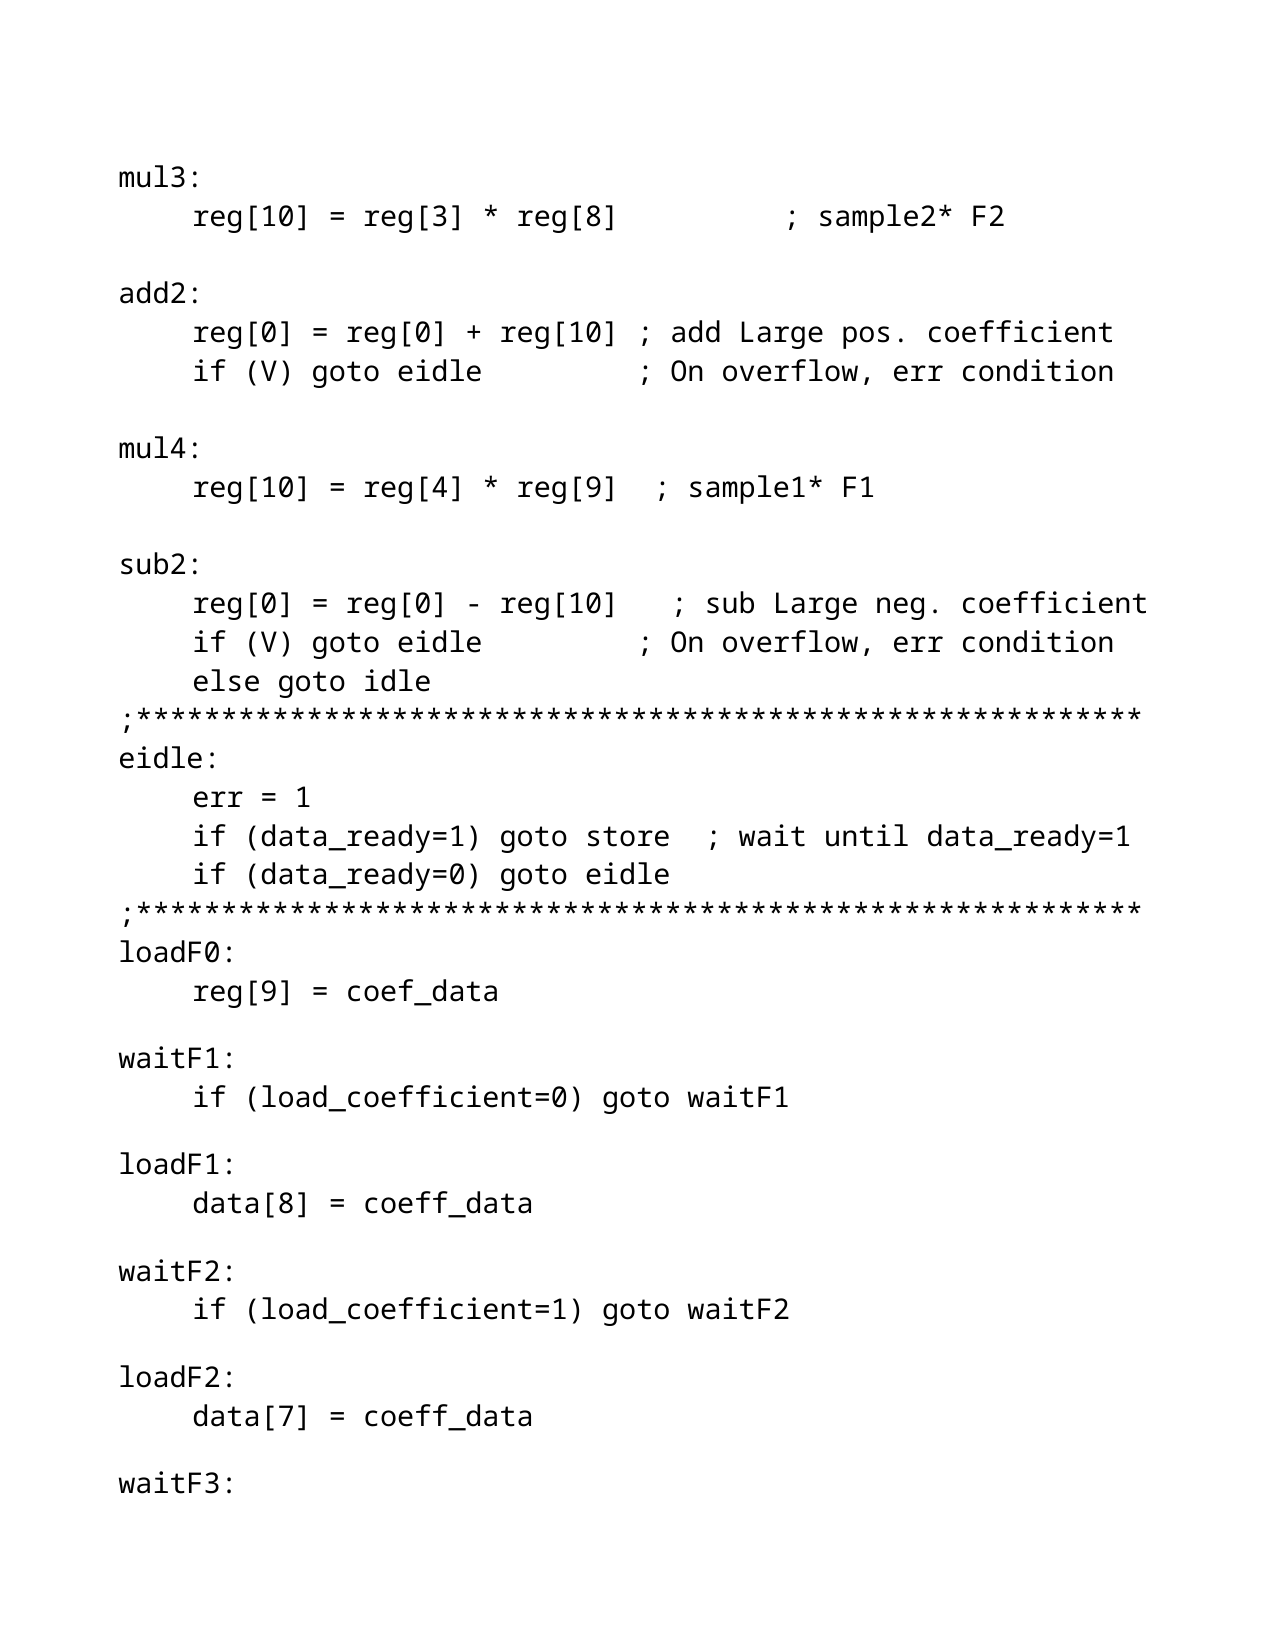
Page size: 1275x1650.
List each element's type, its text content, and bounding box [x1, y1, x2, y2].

text reg[0] = reg[0] - reg[10] ; sub Large neg. coefficient [118, 583, 1157, 622]
text reg[10] = reg[3] * reg[8] ; sample2* F2 [118, 196, 1157, 234]
text if (V) goto eidle ; On overflow, err condition [118, 622, 1157, 661]
text add2: [118, 273, 1157, 312]
text if (load_coefficient=0) goto waitF1 [118, 1077, 1157, 1116]
text loadF0: [118, 932, 1157, 971]
text reg[10] = reg[4] * reg[9] ; sample1* F1 [118, 467, 1157, 506]
text waitF2: [118, 1251, 1157, 1289]
text data[8] = coeff_data [118, 1183, 1157, 1222]
text else goto idle [118, 661, 1157, 699]
text sub2: [118, 544, 1157, 583]
text if (load_coefficient=1) goto waitF2 [118, 1289, 1157, 1328]
text eidle: [118, 738, 1157, 777]
text ;*********************************************************** [118, 699, 1157, 738]
text if (data_ready=0) goto eidle [118, 854, 1157, 893]
text waitF1: [118, 1038, 1157, 1077]
text err = 1 [118, 777, 1157, 816]
text loadF1: [118, 1144, 1157, 1183]
text mul4: [118, 428, 1157, 467]
text loadF2: [118, 1357, 1157, 1396]
text if (V) goto eidle ; On overflow, err condition [118, 351, 1157, 389]
text mul3: [118, 157, 1157, 196]
text reg[9] = coef_data [118, 971, 1157, 1009]
text reg[0] = reg[0] + reg[10] ; add Large pos. coefficient [118, 312, 1157, 351]
text ;*********************************************************** [118, 893, 1157, 932]
text waitF3: [118, 1463, 1157, 1502]
text data[7] = coeff_data [118, 1396, 1157, 1434]
text if (data_ready=1) goto store ; wait until data_ready=1 [118, 816, 1157, 854]
